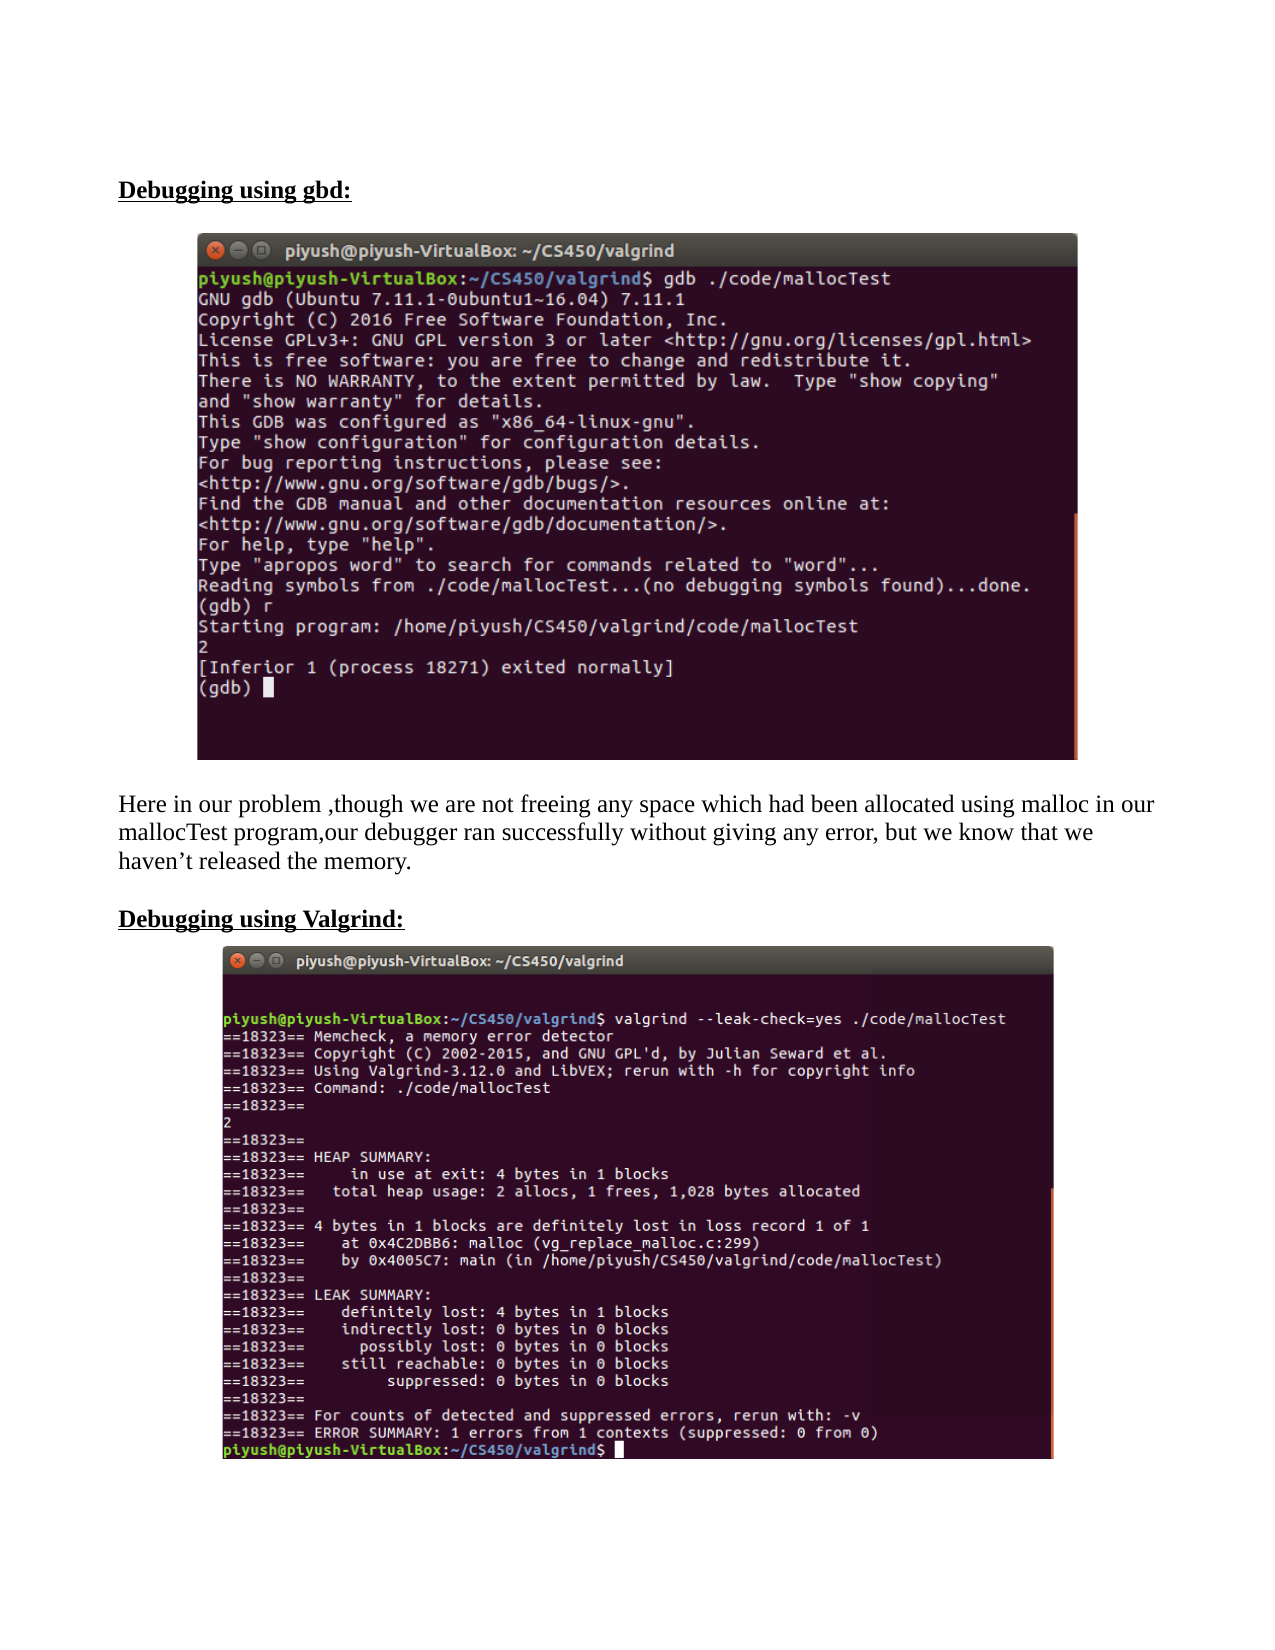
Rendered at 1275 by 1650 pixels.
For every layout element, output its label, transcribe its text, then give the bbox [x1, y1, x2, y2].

text Debugging using gbd: [118, 176, 1157, 204]
text Debugging using Valgrind: [118, 904, 1157, 932]
text Here in our problem ,though we are not freeing any space which had been allocated using malloc in our mallocTest program,our debugger ran successfully without giving any error, but we know that we haven’t released the memory. [118, 789, 1157, 875]
picture [197, 233, 1078, 760]
picture [222, 946, 1054, 1459]
